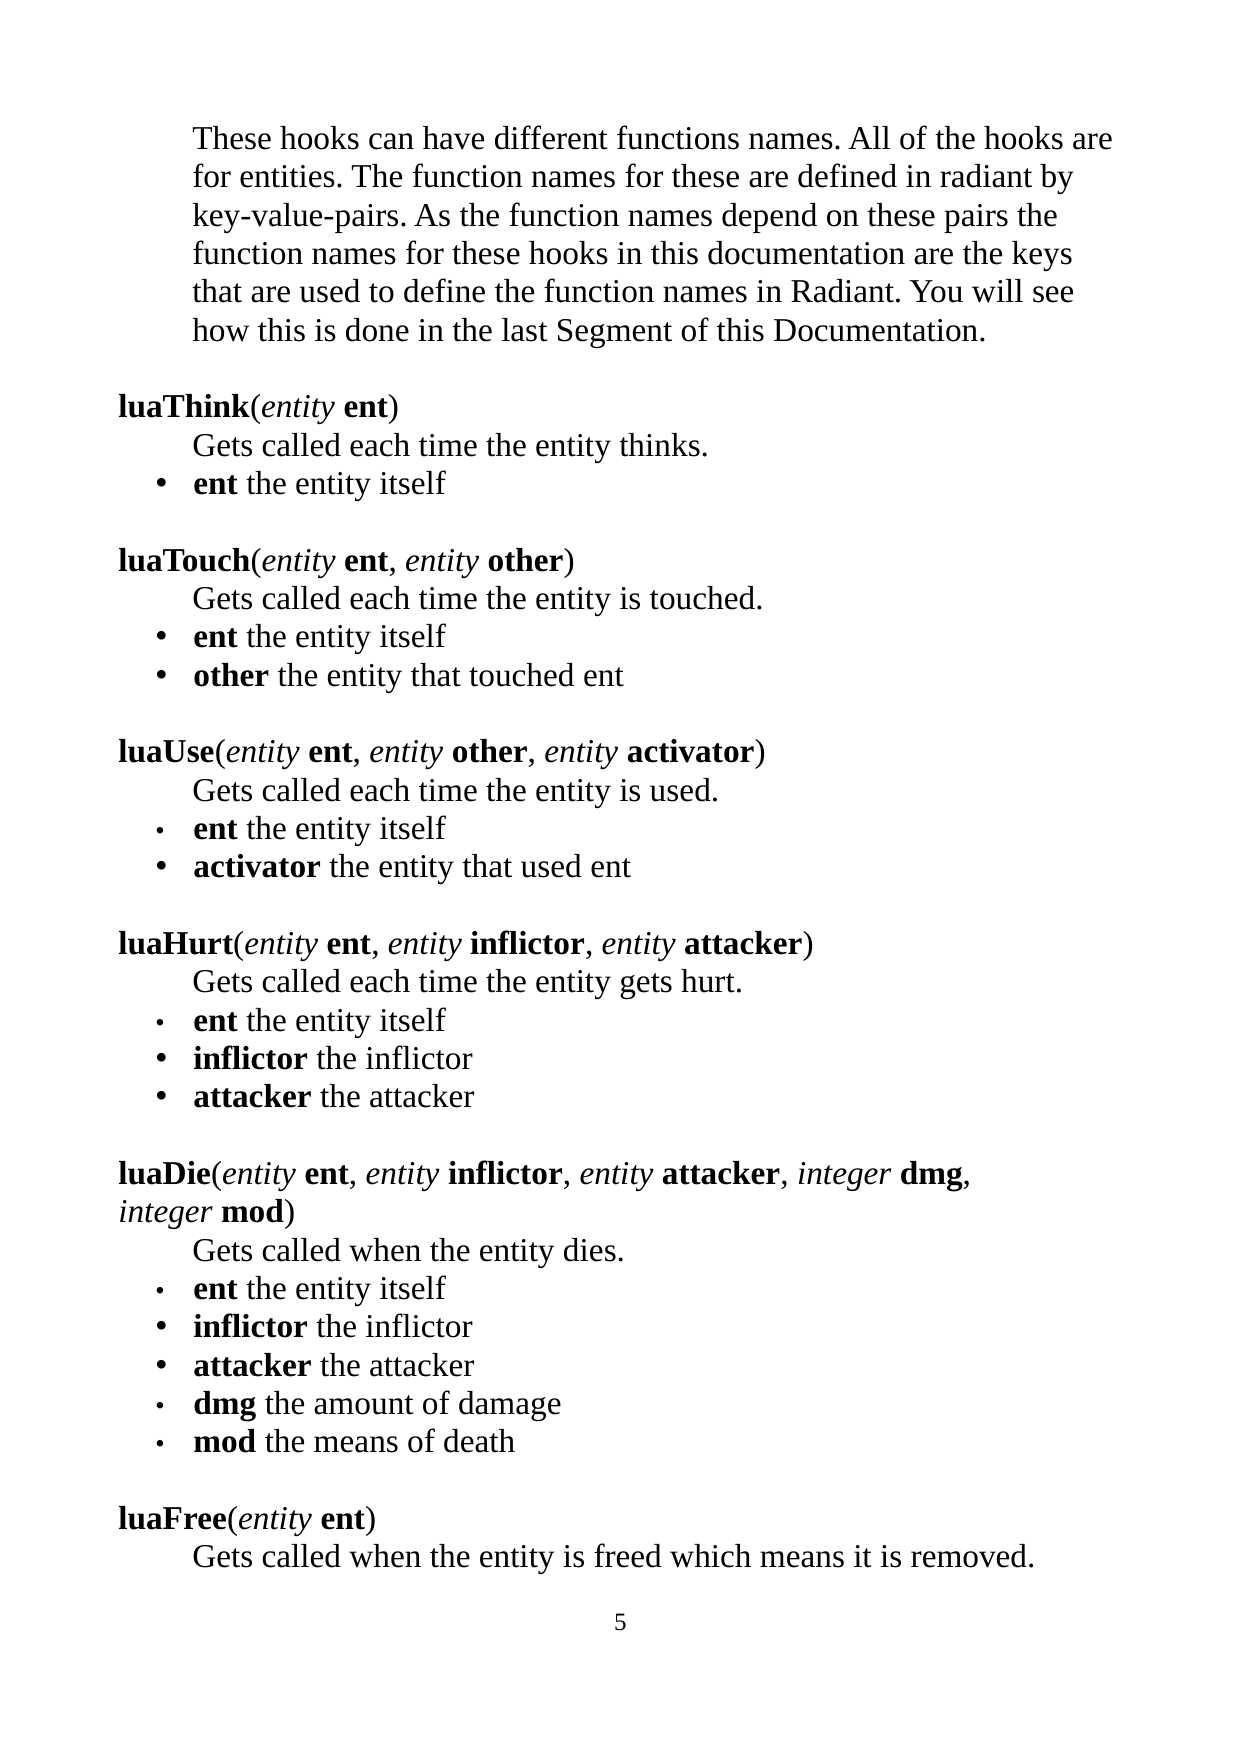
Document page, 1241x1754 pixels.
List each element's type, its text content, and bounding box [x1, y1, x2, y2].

list other the entity that touched ent [156, 655, 1122, 693]
text luaThink(entity ent) [118, 386, 1122, 425]
text luaHurt(entity ent, entity inflictor, entity attacker) [118, 923, 1122, 961]
text Gets called when the entity dies. [118, 1230, 1122, 1268]
text Gets called each time the entity thinks. [118, 425, 1122, 463]
text luaUse(entity ent, entity other, entity activator) [118, 731, 1122, 770]
list ent the entity itself [156, 1000, 1122, 1038]
list inflictor the inflictor [156, 1038, 1122, 1076]
text These hooks can have different functions names. All of the hooks are for entities. The function names for these are defined in radiant by key-value-pairs. As the function names depend on these pairs the function names for these hooks in this documentation are the keys that are used to define the function names in Radiant. You will see how this is done in the last Segment of this Documentation. [118, 118, 1122, 348]
list ent the entity itself [156, 808, 1122, 846]
list activator the entity that used ent [156, 846, 1122, 885]
list attacker the attacker [156, 1076, 1122, 1115]
list attacker the attacker [156, 1345, 1122, 1383]
list ent the entity itself [156, 616, 1122, 655]
list inflictor the inflictor [156, 1306, 1122, 1345]
list mod the means of death [156, 1421, 1122, 1460]
text luaFree(entity ent) [118, 1498, 1122, 1536]
list ent the entity itself [156, 463, 1122, 501]
list dmg the amount of damage [156, 1383, 1122, 1421]
text Gets called when the entity is freed which means it is removed. [118, 1536, 1122, 1575]
list ent the entity itself [156, 1268, 1122, 1306]
text Gets called each time the entity gets hurt. [118, 961, 1122, 1000]
text luaTouch(entity ent, entity other) [118, 540, 1122, 578]
text Gets called each time the entity is touched. [118, 578, 1122, 616]
text Gets called each time the entity is used. [118, 770, 1122, 808]
text integer mod) [118, 1191, 1122, 1230]
text luaDie(entity ent, entity inflictor, entity attacker, integer dmg, [118, 1153, 1122, 1191]
